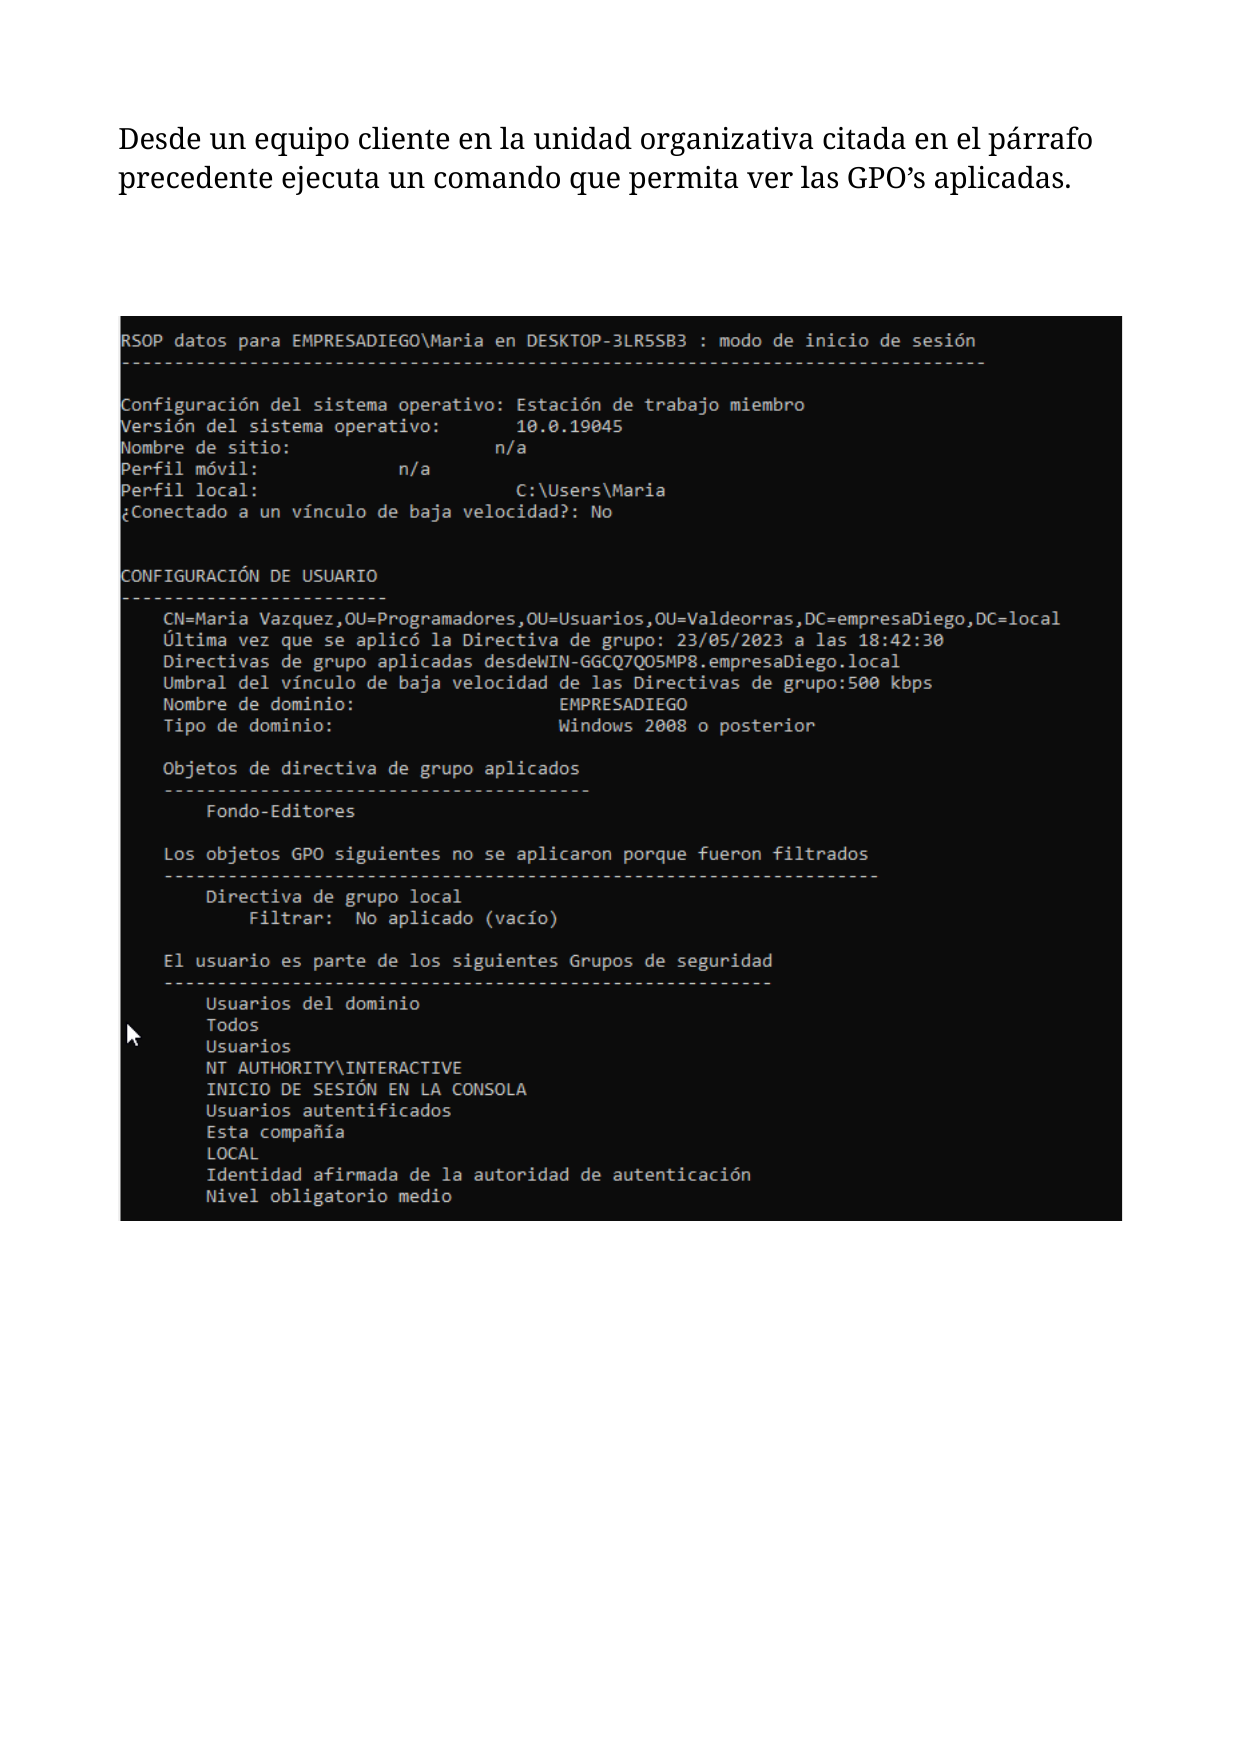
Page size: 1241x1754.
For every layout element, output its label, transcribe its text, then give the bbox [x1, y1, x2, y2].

text Desde un equipo cliente en la unidad organizativa citada en el párrafo precedente ejecuta un comando que permita ver las GPO’s aplicadas. [118, 118, 1122, 197]
picture [118, 316, 1123, 1221]
